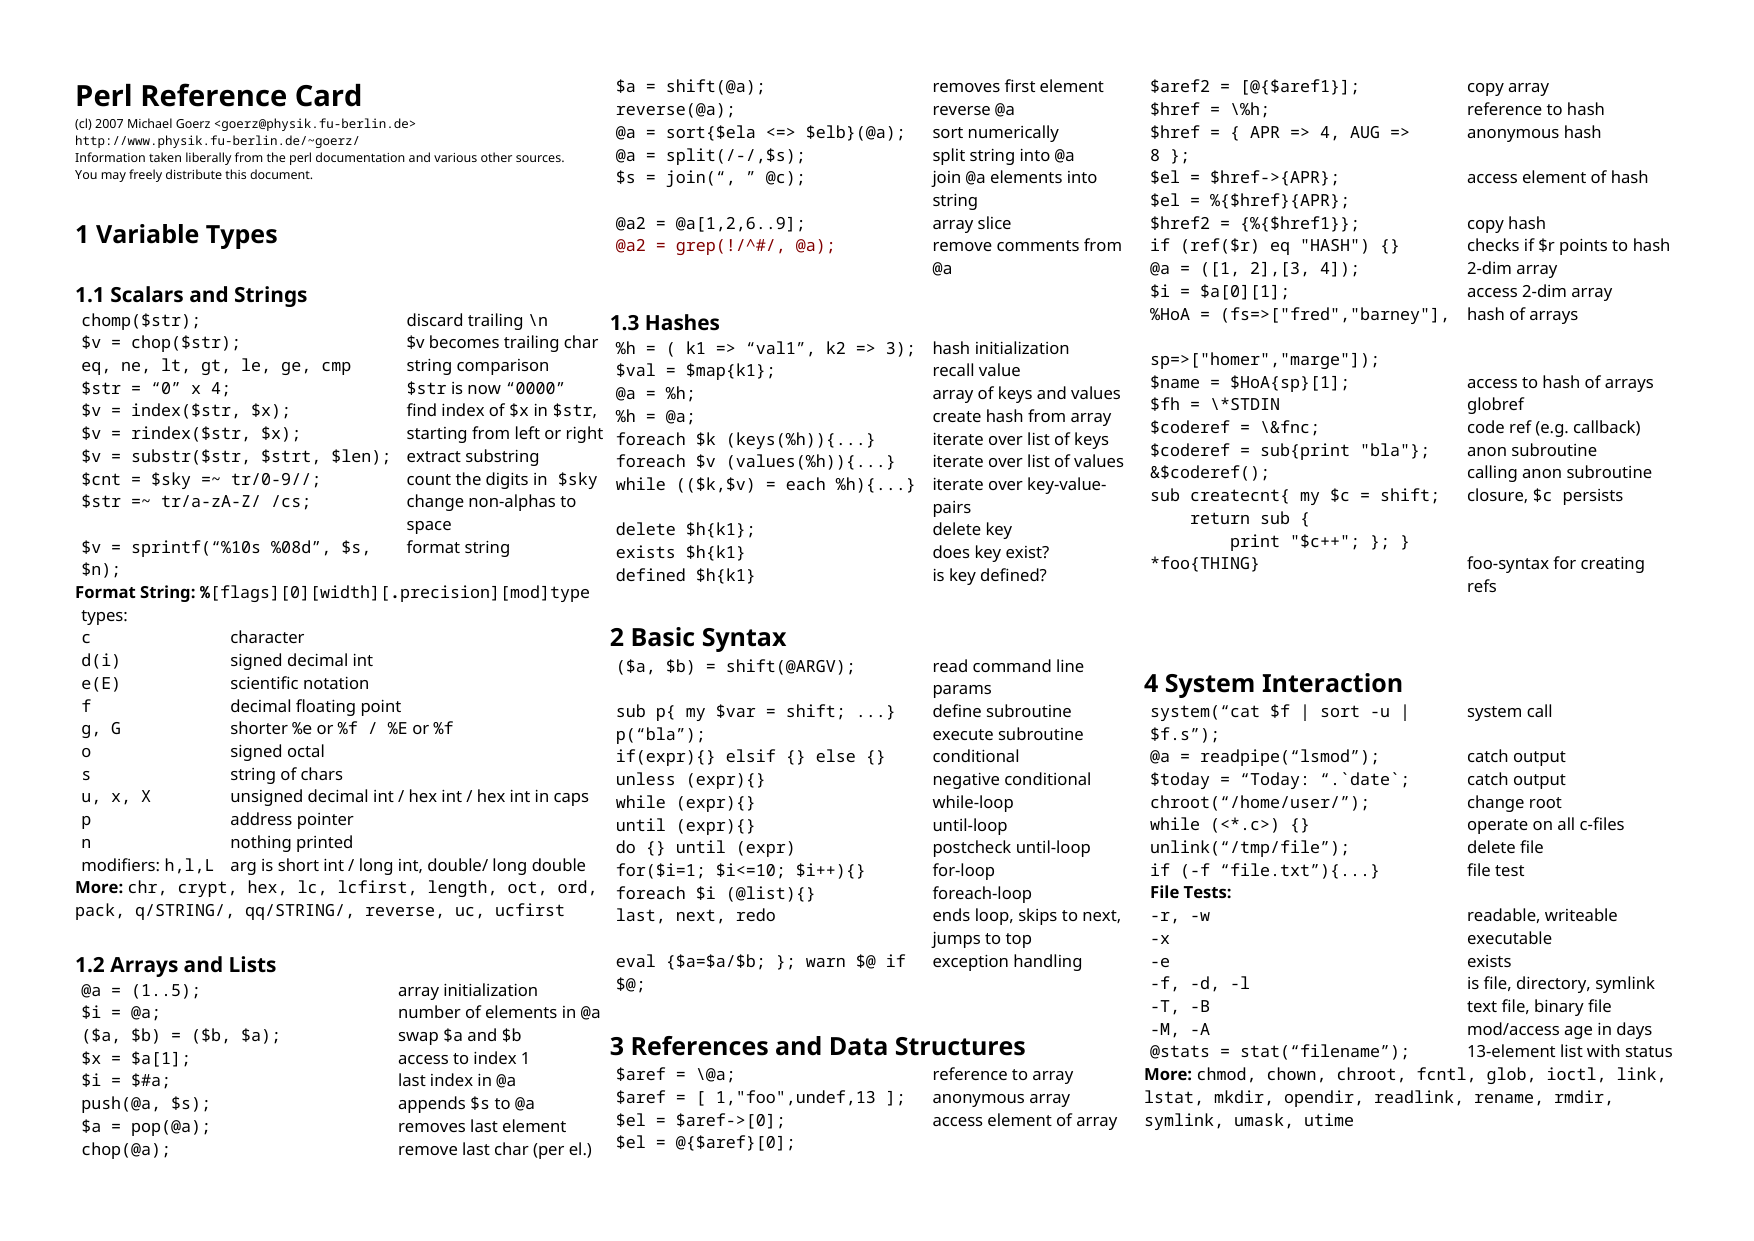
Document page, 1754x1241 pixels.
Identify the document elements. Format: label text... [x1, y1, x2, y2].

table_cell delete file [1461, 836, 1679, 858]
table_cell globref [1461, 393, 1679, 416]
text More: chmod, chown, chroot, fcntl, glob, ioctl, link, lstat, mkdir, opendir, readlink, rename, rmdir, symlink, umask, utime [1144, 1063, 1678, 1131]
table_header array initialization [392, 978, 609, 1001]
table_cell while (($k,$v) = each %h){...} [610, 473, 926, 518]
table_cell do {} until (expr) [610, 836, 926, 858]
table_cell @stats = stat(“filename”); [1144, 1040, 1461, 1063]
table_cell conditional [926, 745, 1144, 768]
table_cell anon subroutine [1461, 438, 1679, 461]
table_cell access 2-dim array [1461, 279, 1679, 302]
table_cell shorter %e or %f / %E or %f [224, 717, 609, 739]
table_cell exception handling [926, 949, 1144, 995]
table_header hash initialization [926, 336, 1144, 359]
table_cell until-loop [926, 813, 1144, 836]
table_cell $v = substr($str, $strt, $len); [75, 444, 400, 467]
table_cell anonymous array [926, 1086, 1144, 1108]
table_cell $aref2 = [@{$aref1}]; [1144, 75, 1461, 98]
text Format String: %[flags][0][width][.precision][mod]type [75, 581, 609, 603]
table_cell ends loop, skips to next, jumps to top [926, 904, 1144, 949]
table_cell p(“bla”); [610, 722, 926, 745]
text More: chr, crypt, hex, lc, lcfirst, length, oct, ord, pack, q/STRING/, qq/STRING/, reverse, uc, ucfirst [75, 876, 609, 921]
table_cell is file, directory, symlink [1461, 972, 1679, 995]
table_cell code ref (e.g. callback) [1461, 416, 1679, 438]
table_cell modifiers: h,l,L [75, 853, 224, 876]
table_cell if (-f “file.txt”){...} [1144, 859, 1461, 881]
table_header chomp($str); [75, 308, 400, 331]
table_cell define subroutine [926, 700, 1144, 722]
table_cell for-loop [926, 859, 1144, 881]
table_cell p [75, 808, 224, 830]
table_cell iterate over list of keys [926, 427, 1144, 450]
table_cell scientific notation [224, 671, 609, 694]
table_cell unlink(“/tmp/file”); [1144, 836, 1461, 858]
table_cell number of elements in @a [392, 1001, 609, 1023]
table_cell exists [1461, 949, 1679, 972]
table_cell string of chars [224, 762, 609, 785]
table_cell o [75, 740, 224, 762]
table_cell -f, -d, -l [1144, 972, 1461, 995]
table_cell g, G [75, 717, 224, 739]
table_cell sub createcnt{ my $c = shift; return sub { print "$c++"; }; } [1144, 484, 1461, 552]
table_cell $el = $href->{APR}; $el = %{$href}{APR}; [1144, 166, 1461, 211]
text 1.3 Hashes [609, 308, 1144, 336]
table_cell defined $h{k1} [610, 563, 926, 586]
table_cell $fh = \*STDIN [1144, 393, 1461, 416]
table_cell find index of $x in $str, starting from left or right [400, 399, 609, 444]
table_cell %HoA = (fs=>["fred","barney"], sp=>["homer","marge"]); [1144, 302, 1461, 370]
table_cell @a = readpipe(“lsmod”); [1144, 745, 1461, 768]
table_cell -M, -A [1144, 1018, 1461, 1040]
table_header system call [1461, 700, 1679, 745]
table_cell appends $s to @a [392, 1092, 609, 1114]
table_cell if(expr){} elsif {} else {} [610, 745, 926, 768]
table_cell nothing printed [224, 830, 609, 853]
table_cell chop(@a); [75, 1137, 392, 1160]
table_cell executable [1461, 927, 1679, 949]
text 1.2 Arrays and Lists [75, 950, 609, 978]
table_cell $today = “Today: “.`date`; [1144, 768, 1461, 790]
table_cell $x = $a[1]; [75, 1046, 392, 1069]
table_cell *foo{THING} [1144, 552, 1461, 597]
table_cell format string [400, 535, 609, 581]
table_cell $a = pop(@a); [75, 1114, 392, 1137]
table_cell push(@a, $s); [75, 1092, 392, 1114]
table_cell unsigned decimal int / hex int / hex int in caps [224, 785, 609, 808]
table_cell hash of arrays [1461, 302, 1679, 370]
text Perl Reference Card [75, 75, 609, 115]
table_cell @a = sort{$ela <=> $elb}(@a); [610, 120, 926, 143]
table_cell -T, -B [1144, 995, 1461, 1017]
table_cell negative conditional [926, 768, 1144, 790]
table_cell is key defined? [926, 563, 1144, 586]
table_cell s [75, 762, 224, 785]
table_cell mod/access age in days [1461, 1018, 1679, 1040]
table_header types: [75, 603, 224, 626]
table_cell text file, binary file [1461, 995, 1679, 1017]
table_cell $i = @a; [75, 1001, 392, 1023]
table_cell @a = %h; [610, 382, 926, 404]
table_cell access element of array [926, 1108, 1144, 1154]
table_cell @a2 = @a[1,2,6..9]; [610, 211, 926, 234]
table_cell $name = $HoA{sp}[1]; [1144, 370, 1461, 393]
table_cell until (expr){} [610, 813, 926, 836]
table_cell @a2 = grep(!/^#/, @a); [610, 234, 926, 279]
table_cell remove last char (per el.) [392, 1137, 609, 1160]
table_cell if (ref($r) eq "HASH") {} [1144, 234, 1461, 257]
text 4 System Interaction [1144, 665, 1678, 699]
table_cell calling anon subroutine [1461, 461, 1679, 484]
table_cell $str = “0” x 4; [75, 376, 400, 399]
table_cell signed octal [224, 740, 609, 762]
table_cell checks if $r points to hash [1461, 234, 1679, 257]
table_cell execute subroutine [926, 722, 1144, 745]
table_cell anonymous hash [1461, 120, 1679, 166]
table_cell while (expr){} [610, 790, 926, 813]
table_cell string comparison [400, 354, 609, 376]
table_cell while-loop [926, 790, 1144, 813]
table_cell create hash from array [926, 404, 1144, 427]
table_cell signed decimal int [224, 649, 609, 671]
table_cell reverse @a [926, 98, 1144, 120]
table_cell $href = { APR => 4, AUG => 8 }; [1144, 120, 1461, 166]
table_header reference to array [926, 1063, 1144, 1086]
table_cell @a = ([1, 2],[3, 4]); [1144, 257, 1461, 279]
table_cell File Tests: [1144, 881, 1461, 904]
table_header $aref = \@a; [610, 1063, 926, 1086]
table_cell e(E) [75, 671, 224, 694]
table_cell file test [1461, 859, 1679, 881]
table_cell $aref = [ 1,"foo",undef,13 ]; [610, 1086, 926, 1108]
table_cell $i = $a[0][1]; [1144, 279, 1461, 302]
table_header @a = (1..5); [75, 978, 392, 1001]
table_cell access element of hash [1461, 166, 1679, 211]
table_cell copy array [1461, 75, 1679, 98]
table_header [224, 603, 609, 626]
table_cell change non-alphas to space [400, 490, 609, 535]
table_cell -x [1144, 927, 1461, 949]
table_header %h = ( k1 => “val1”, k2 => 3); [610, 336, 926, 359]
table_cell iterate over list of values [926, 450, 1144, 472]
table_cell foreach $v (values(%h)){...} [610, 450, 926, 472]
table_cell change root [1461, 790, 1679, 813]
text (cl) 2007 Michael Goerz <goerz@physik.fu-berlin.de> [75, 115, 609, 132]
table_cell d(i) [75, 649, 224, 671]
table_header discard trailing \n [400, 308, 609, 331]
table_cell unless (expr){} [610, 768, 926, 790]
text You may freely distribute this document. [75, 166, 609, 183]
table_cell while (<*.c>) {} [1144, 813, 1461, 836]
table_cell n [75, 830, 224, 853]
table_cell exists $h{k1} [610, 541, 926, 563]
table_cell foreach $i (@list){} [610, 881, 926, 904]
table_cell $str is now “0000” [400, 376, 609, 399]
table_cell split string into @a [926, 143, 1144, 166]
table_cell removes last element [392, 1114, 609, 1137]
table_cell swap $a and $b [392, 1024, 609, 1046]
table_cell foreach $k (keys(%h)){...} [610, 427, 926, 450]
table_header read command line params [926, 654, 1144, 699]
table_cell character [224, 626, 609, 649]
table_cell chroot(“/home/user/”); [1144, 790, 1461, 813]
table_cell remove comments from @a [926, 234, 1144, 279]
table_cell foo-syntax for creating refs [1461, 552, 1679, 597]
table_cell sort numerically [926, 120, 1144, 143]
text 2 Basic Syntax [609, 620, 1144, 654]
table_cell $href2 = {%{$href1}}; [1144, 211, 1461, 234]
table_cell $s = join(“, ” @c); [610, 166, 926, 211]
table_cell c [75, 626, 224, 649]
table_cell $a = shift(@a); [610, 75, 926, 98]
table_cell $coderef = \&fnc; [1144, 416, 1461, 438]
table_cell readable, writeable [1461, 904, 1679, 927]
table_cell sub p{ my $var = shift; ...} [610, 700, 926, 722]
table_cell catch output [1461, 768, 1679, 790]
table_cell access to hash of arrays [1461, 370, 1679, 393]
table_cell reverse(@a); [610, 98, 926, 120]
table_cell array slice [926, 211, 1144, 234]
table_cell $v = index($str, $x); $v = rindex($str, $x); [75, 399, 400, 444]
table_cell -r, -w [1144, 904, 1461, 927]
table_cell eval {$a=$a/$b; }; warn $@ if $@; [610, 949, 926, 995]
text 1 Variable Types [75, 217, 609, 251]
table_header ($a, $b) = shift(@ARGV); [610, 654, 926, 699]
table_cell for($i=1; $i<=10; $i++){} [610, 859, 926, 881]
table_cell $v = chop($str); [75, 331, 400, 353]
table_cell arg is short int / long int, double/ long double [224, 853, 609, 876]
table_cell &$coderef(); [1144, 461, 1461, 484]
table_cell %h = @a; [610, 404, 926, 427]
table_cell delete key [926, 518, 1144, 541]
table_cell 2-dim array [1461, 257, 1679, 279]
table_cell recall value [926, 359, 1144, 382]
table_cell removes first element [926, 75, 1144, 98]
table_cell $v = sprintf(“%10s %08d”, $s, $n); [75, 535, 400, 581]
table_cell $v becomes trailing char [400, 331, 609, 353]
table_cell $href = \%h; [1144, 98, 1461, 120]
text 1.1 Scalars and Strings [75, 280, 609, 308]
table_cell does key exist? [926, 541, 1144, 563]
table_cell closure, $c persists [1461, 484, 1679, 552]
table_cell foreach-loop [926, 881, 1144, 904]
table_cell u, x, X [75, 785, 224, 808]
text 3 References and Data Structures [609, 1029, 1144, 1063]
text Information taken liberally from the perl documentation and various other sources. [75, 149, 609, 166]
table_cell delete $h{k1}; [610, 518, 926, 541]
text http://www.physik.fu-berlin.de/~goerz/ [75, 132, 609, 149]
table_cell operate on all c-files [1461, 813, 1679, 836]
table_cell $cnt = $sky =~ tr/0-9//; [75, 467, 400, 490]
table_cell count the digits in $sky [400, 467, 609, 490]
table_cell copy hash [1461, 211, 1679, 234]
table_cell array of keys and values [926, 382, 1144, 404]
table_cell 13-element list with status [1461, 1040, 1679, 1063]
table_cell $i = $#a; [75, 1069, 392, 1092]
table_cell postcheck until-loop [926, 836, 1144, 858]
table_cell ($a, $b) = ($b, $a); [75, 1024, 392, 1046]
table_cell eq, ne, lt, gt, le, ge, cmp [75, 354, 400, 376]
table_cell $coderef = sub{print "bla"}; [1144, 438, 1461, 461]
table_cell extract substring [400, 444, 609, 467]
table_cell f [75, 694, 224, 717]
table_cell -e [1144, 949, 1461, 972]
table_cell reference to hash [1461, 98, 1679, 120]
table_cell access to index 1 [392, 1046, 609, 1069]
table_cell [1461, 881, 1679, 904]
table_cell $str =~ tr/a-zA-Z/ /cs; [75, 490, 400, 535]
table_cell catch output [1461, 745, 1679, 768]
table_cell iterate over key-value-pairs [926, 473, 1144, 518]
table_cell decimal floating point [224, 694, 609, 717]
table_cell last index in @a [392, 1069, 609, 1092]
table_cell @a = split(/-/,$s); [610, 143, 926, 166]
table_cell last, next, redo [610, 904, 926, 949]
table_cell $el = $aref->[0]; $el = @{$aref}[0]; [610, 1108, 926, 1154]
table_cell join @a elements into string [926, 166, 1144, 211]
table_header system(“cat $f | sort -u | $f.s”); [1144, 700, 1461, 745]
table_cell $val = $map{k1}; [610, 359, 926, 382]
table_cell address pointer [224, 808, 609, 830]
